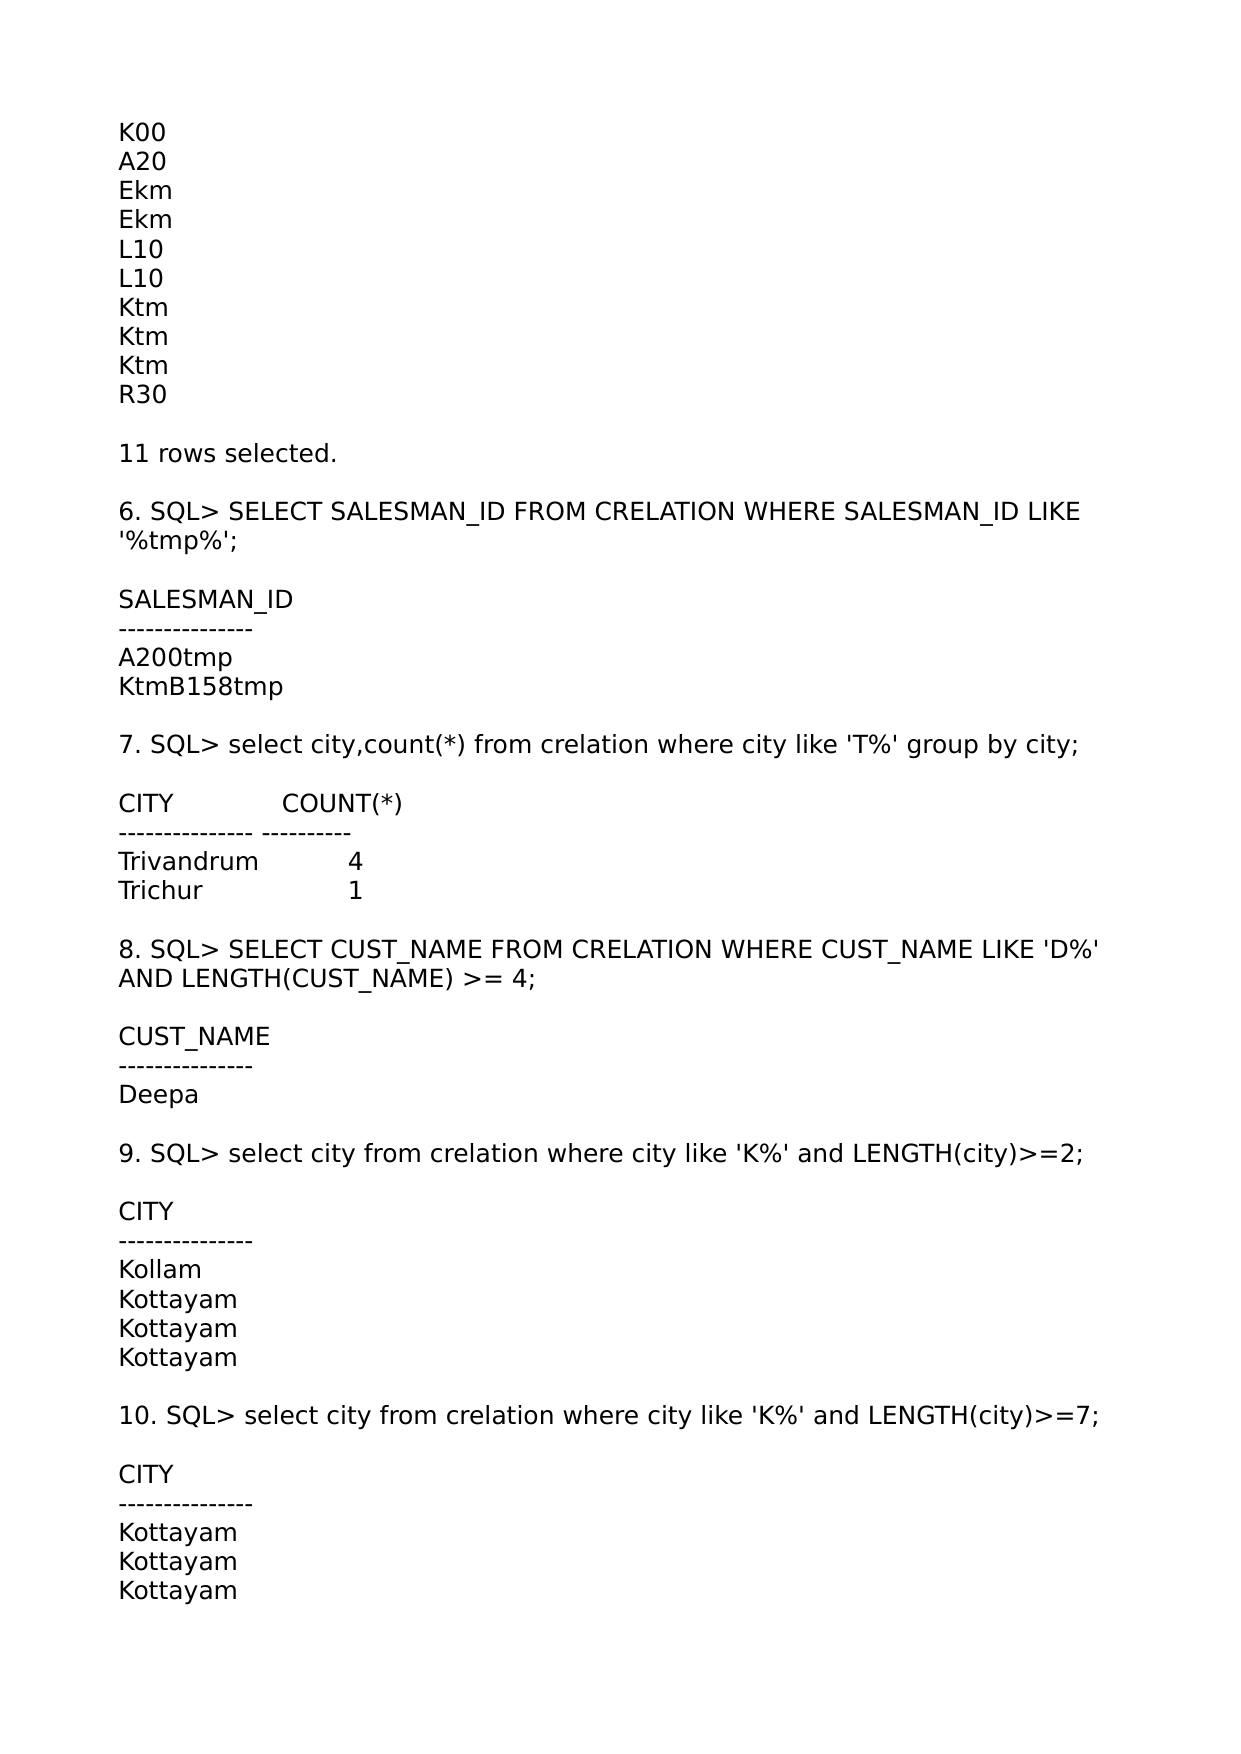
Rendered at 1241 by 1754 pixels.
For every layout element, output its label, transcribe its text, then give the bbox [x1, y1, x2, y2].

text 11 rows selected. [118, 439, 1122, 468]
text --------------- [118, 1051, 1122, 1081]
text Kottayam [118, 1343, 1122, 1372]
text Kottayam [118, 1576, 1122, 1606]
text Ekm [118, 176, 1122, 206]
text --------------- [118, 614, 1122, 643]
text --------------- ---------- [118, 818, 1122, 847]
text L10 [118, 235, 1122, 264]
text CITY [118, 1197, 1122, 1226]
text A200tmp [118, 643, 1122, 672]
text CITY [118, 1460, 1122, 1489]
text Ktm [118, 351, 1122, 381]
text Kottayam [118, 1285, 1122, 1314]
text 10. SQL> select city from crelation where city like 'K%' and LENGTH(city)>=7; [118, 1401, 1122, 1431]
text KtmB158tmp [118, 672, 1122, 701]
text 9. SQL> select city from crelation where city like 'K%' and LENGTH(city)>=2; [118, 1139, 1122, 1168]
text Trichur 1 [118, 876, 1122, 906]
text Kottayam [118, 1547, 1122, 1576]
text Ktm [118, 322, 1122, 351]
text --------------- [118, 1489, 1122, 1518]
text L10 [118, 264, 1122, 293]
text SALESMAN_ID [118, 585, 1122, 614]
text K00 [118, 118, 1122, 147]
text CITY COUNT(*) [118, 789, 1122, 818]
text Deepa [118, 1081, 1122, 1110]
text Kottayam [118, 1314, 1122, 1343]
text CUST_NAME [118, 1022, 1122, 1051]
text --------------- [118, 1226, 1122, 1256]
text A20 [118, 147, 1122, 176]
text Kollam [118, 1256, 1122, 1285]
text 7. SQL> select city,count(*) from crelation where city like 'T%' group by city; [118, 731, 1122, 760]
text Kottayam [118, 1518, 1122, 1547]
text 6. SQL> SELECT SALESMAN_ID FROM CRELATION WHERE SALESMAN_ID LIKE '%tmp%'; [118, 497, 1122, 556]
text Ekm [118, 206, 1122, 235]
text 8. SQL> SELECT CUST_NAME FROM CRELATION WHERE CUST_NAME LIKE 'D%' AND LENGTH(CUST_NAME) >= 4; [118, 935, 1122, 993]
text Trivandrum 4 [118, 847, 1122, 876]
text Ktm [118, 293, 1122, 322]
text R30 [118, 381, 1122, 410]
